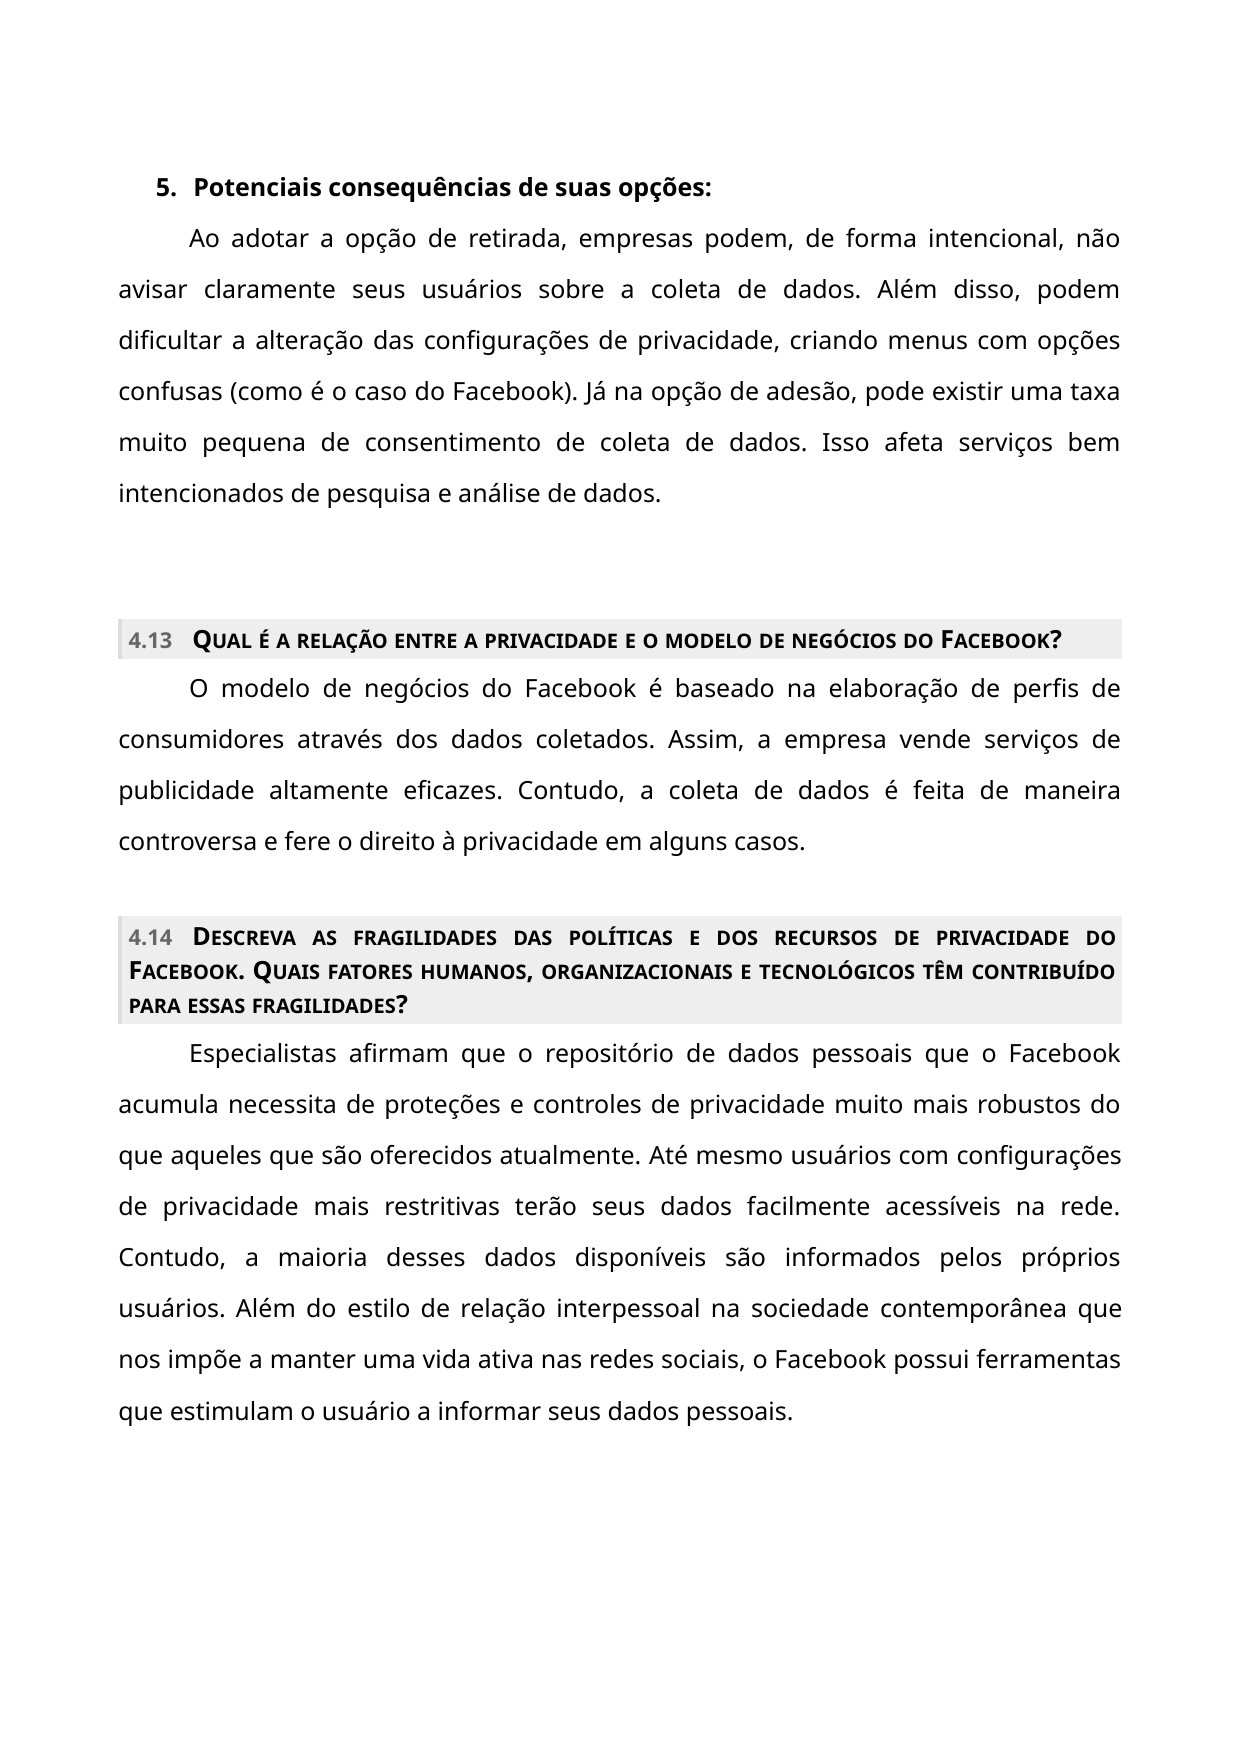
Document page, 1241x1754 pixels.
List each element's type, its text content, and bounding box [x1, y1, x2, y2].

text 4.14 Descreva as fragilidades das políticas e dos recursos de privacidade do Facebook. Quais fatores humanos, organizacionais e tecnológicos têm contribuído para essas fragilidades? [122, 916, 1122, 1024]
text Ao adotar a opção de retirada, empresas podem, de forma intencional, não avisar claramente seus usuários sobre a coleta de dados. Além disso, podem dificultar a alteração das configurações de privacidade, criando menus com opções confusas (como é o caso do Facebook). Já na opção de adesão, pode existir uma taxa muito pequena de consentimento de coleta de dados. Isso afeta serviços bem intencionados de pesquisa e análise de dados. [118, 220, 1122, 509]
text 4.13 Qual é a relação entre a privacidade e o modelo de negócios do Facebook? [122, 619, 1122, 659]
list Potenciais consequências de suas opções: [156, 169, 1122, 203]
text Especialistas afirmam que o repositório de dados pessoais que o Facebook acumula necessita de proteções e controles de privacidade muito mais robustos do que aqueles que são oferecidos atualmente. Até mesmo usuários com configurações de privacidade mais restritivas terão seus dados facilmente acessíveis na rede. Contudo, a maioria desses dados disponíveis são informados pelos próprios usuários. Além do estilo de relação interpessoal na sociedade contemporânea que nos impõe a manter uma vida ativa nas redes sociais, o Facebook possui ferramentas que estimulam o usuário a informar seus dados pessoais. [118, 1036, 1122, 1427]
text O modelo de negócios do Facebook é baseado na elaboração de perfis de consumidores através dos dados coletados. Assim, a empresa vende serviços de publicidade altamente eficazes. Contudo, a coleta de dados é feita de maneira controversa e fere o direito à privacidade em alguns casos. [118, 671, 1122, 858]
